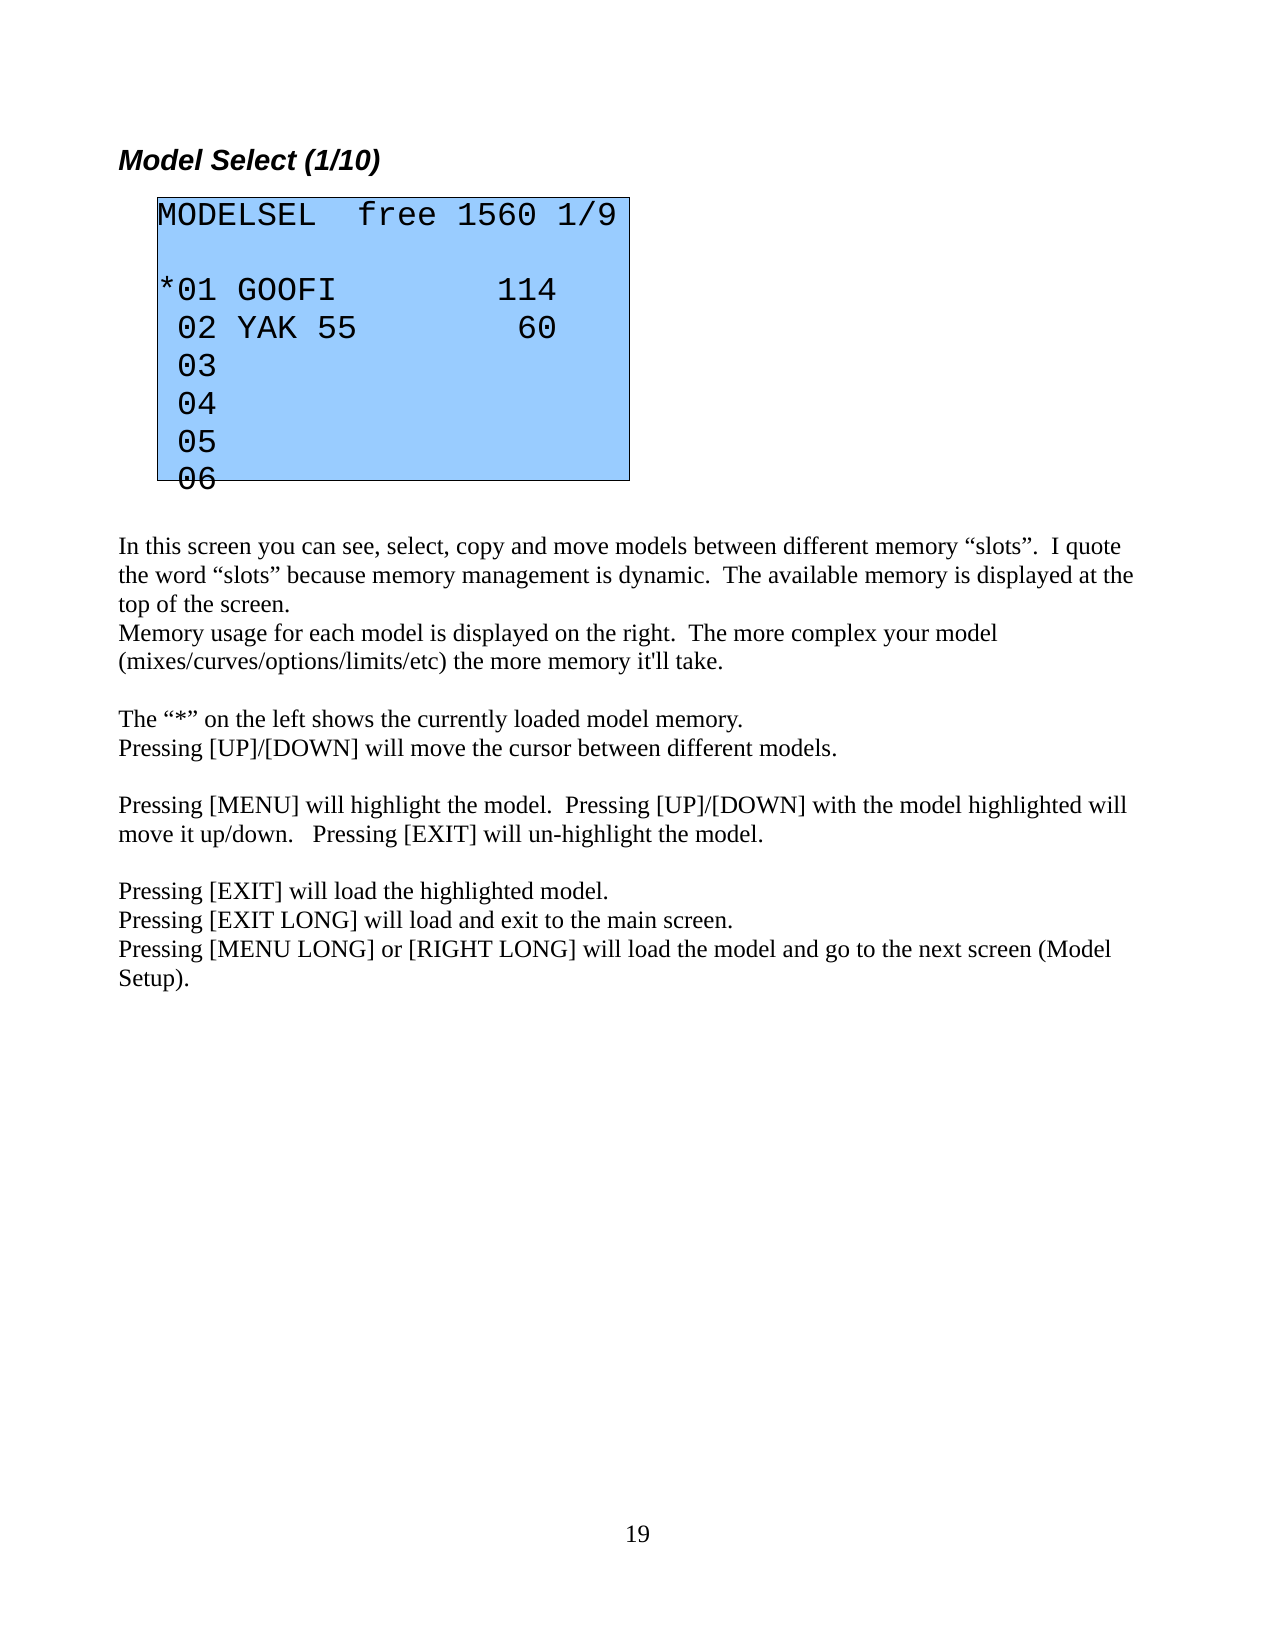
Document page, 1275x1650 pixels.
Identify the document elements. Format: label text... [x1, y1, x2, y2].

text In this screen you can see, select, copy and move models between different memory “slots”. I quote the word “slots” because memory management is dynamic. The available memory is displayed at the top of the screen. [118, 531, 1157, 618]
text Pressing [UP]/[DOWN] will move the cursor between different models. [118, 733, 1157, 761]
text Pressing [EXIT] will load the highlighted model. [118, 876, 1157, 905]
text Pressing [EXIT LONG] will load and exit to the main screen. [118, 905, 1157, 934]
text Pressing [MENU LONG] or [RIGHT LONG] will load the model and go to the next screen (Model Setup). [118, 934, 1157, 991]
text Memory usage for each model is displayed on the right. The more complex your model (mixes/curves/options/limits/etc) the more memory it'll take. [118, 618, 1157, 675]
subtitle Model Select (1/10) [118, 143, 1157, 177]
text The “*” on the left shows the currently loaded model memory. [118, 704, 1157, 733]
text Pressing [MENU] will highlight the model. Pressing [UP]/[DOWN] with the model highlighted will move it up/down. Pressing [EXIT] will un-highlight the model. [118, 790, 1157, 848]
